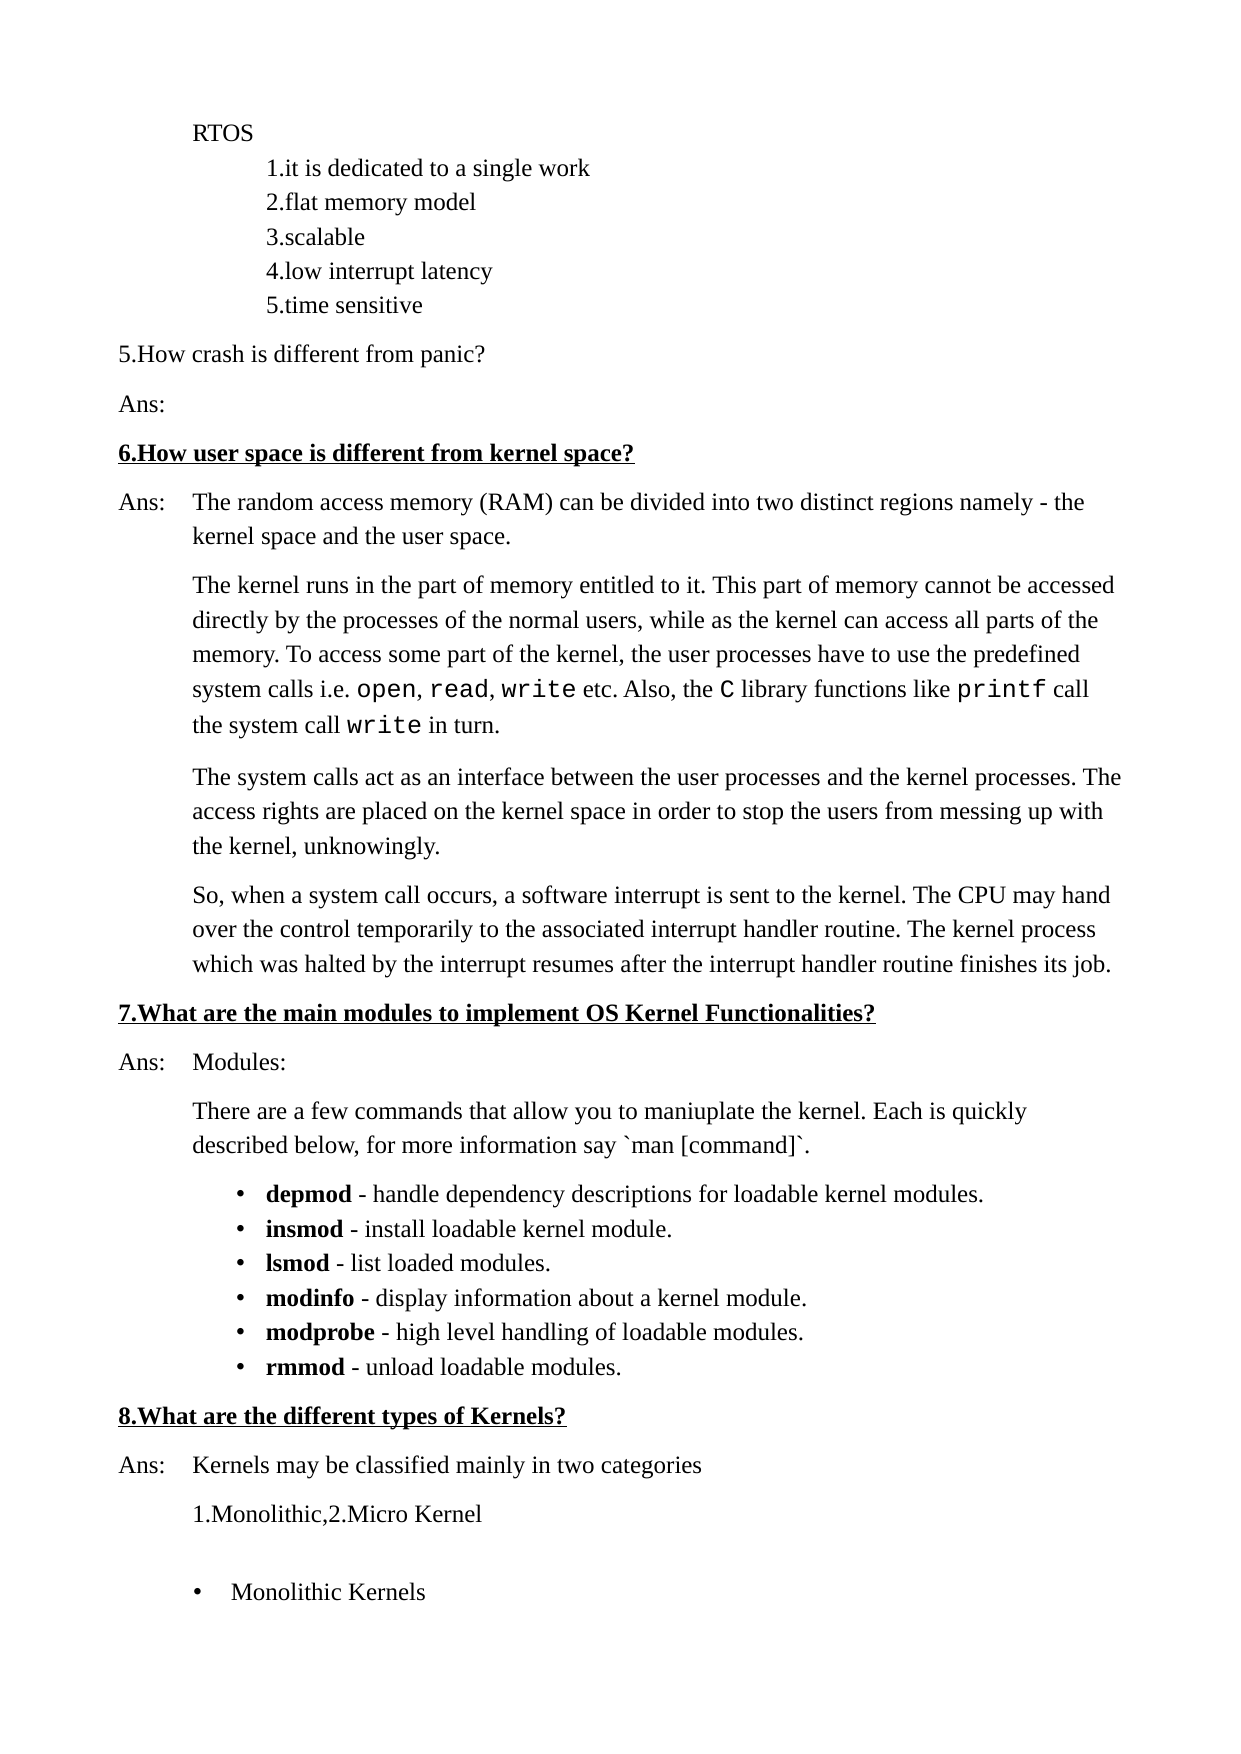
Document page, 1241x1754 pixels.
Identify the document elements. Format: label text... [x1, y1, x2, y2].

text Ans: The random access memory (RAM) can be divided into two distinct regions namely - the kernel space and the user space. [118, 487, 1122, 550]
text 8.What are the different types of Kernels? [118, 1401, 1122, 1430]
list lsmod - list loaded modules. [236, 1248, 1122, 1277]
text The kernel runs in the part of memory entitled to it. This part of memory cannot be accessed directly by the processes of the normal users, while as the kernel can access all parts of the memory. To access some part of the kernel, the user processes have to use the predefined system calls i.e. open, read, write etc. Also, the C library functions like printf call the system call write in turn. [192, 570, 1122, 741]
text Ans: [118, 389, 1122, 417]
list modinfo - display information about a kernel module. [236, 1283, 1122, 1312]
text 1.Monolithic,2.Micro Kernel [118, 1499, 1122, 1528]
text RTOS 1.it is dedicated to a single work 2.flat memory model 3.scalable 4.low interrupt latency 5.time sensitive [192, 118, 1122, 319]
text 5.How crash is different from panic? [118, 339, 1122, 368]
text Ans: Modules: [118, 1047, 1122, 1076]
text 6.How user space is different from kernel space? [118, 438, 1122, 466]
list Monolithic Kernels [193, 1577, 1122, 1606]
list modprobe - high level handling of loadable modules. [236, 1317, 1122, 1346]
text 7.What are the main modules to implement OS Kernel Functionalities? [118, 998, 1122, 1027]
text There are a few commands that allow you to maniuplate the kernel. Each is quickly described below, for more information say `man [command]`. [118, 1096, 1122, 1159]
text Ans: Kernels may be classified mainly in two categories [118, 1450, 1122, 1479]
text So, when a system call occurs, a software interrupt is sent to the kernel. The CPU may hand over the control temporarily to the associated interrupt handler routine. The kernel process which was halted by the interrupt resumes after the interrupt handler routine finishes its job. [192, 880, 1122, 978]
list insmod - install loadable kernel module. [236, 1214, 1122, 1243]
text The system calls act as an interface between the user processes and the kernel processes. The access rights are placed on the kernel space in order to stop the users from messing up with the kernel, unknowingly. [192, 762, 1122, 859]
list depmod - handle dependency descriptions for loadable kernel modules. [236, 1179, 1122, 1208]
list rmmod - unload loadable modules. [236, 1352, 1122, 1381]
